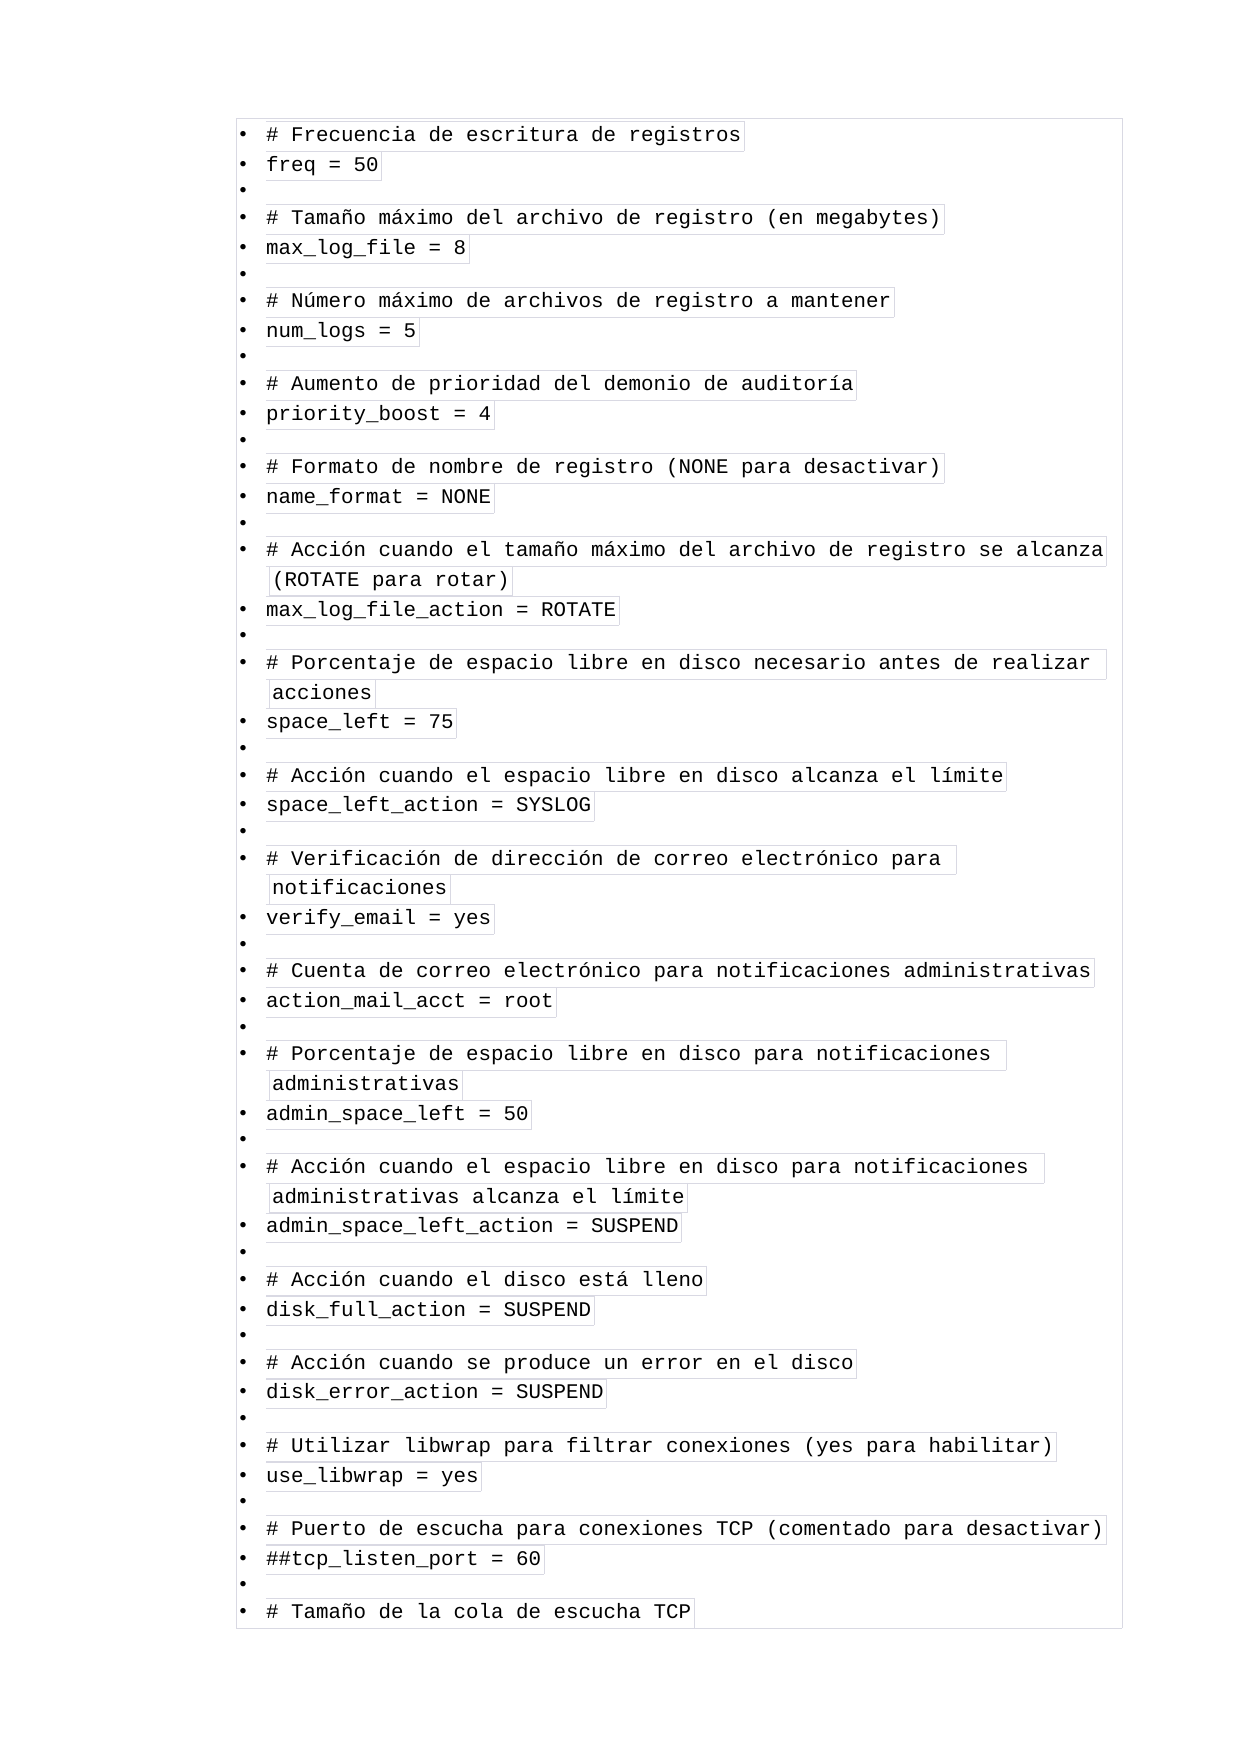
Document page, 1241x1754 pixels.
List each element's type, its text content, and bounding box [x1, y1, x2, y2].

list # Número máximo de archivos de registro a mantener [237, 284, 1122, 314]
list [545, 1542, 1122, 1574]
list space_left = 75 [376, 705, 1122, 738]
list use_libwrap = yes [237, 1458, 1056, 1491]
list name_format = NONE [237, 480, 1122, 513]
list # Frecuencia de escritura de registros [237, 119, 1122, 148]
list disk_error_action = SUSPEND [237, 1376, 856, 1408]
list # Tamaño máximo del archivo de registro (en megabytes) [237, 201, 1122, 231]
list verify_email = yes [237, 901, 494, 934]
list admin_space_left_action = SUSPEND [237, 1209, 681, 1242]
list [595, 1292, 1122, 1325]
list [595, 788, 1122, 821]
list admin_space_left = 50 [463, 1097, 1122, 1129]
list priority_boost = 4 [237, 397, 856, 429]
list [682, 1209, 1122, 1242]
list space_left = 75 [237, 705, 456, 738]
list # Acción cuando el tamaño máximo del archivo de registro se alcanza (ROTATE para rotar) [237, 533, 1122, 593]
list # Verificación de dirección de correo electrónico para notificaciones [237, 842, 1122, 901]
list space_left_action = SYSLOG [237, 788, 1006, 821]
list [495, 397, 1122, 429]
list # Acción cuando el espacio libre en disco alcanza el límite [237, 759, 1122, 788]
list # Acción cuando se produce un error en el disco [237, 1346, 1122, 1376]
list # Porcentaje de espacio libre en disco para notificaciones administrativas [237, 1037, 1122, 1097]
list # Acción cuando el espacio libre en disco para notificaciones administrativas alcanza el límite [237, 1150, 1122, 1209]
list # Formato de nombre de registro (NONE para desactivar) [237, 450, 1122, 480]
list action_mail_acct = root [237, 984, 1122, 1017]
list # Acción cuando el disco está lleno [237, 1263, 1122, 1292]
list # Aumento de prioridad del demonio de auditoría [237, 367, 1122, 397]
list max_log_file_action = ROTATE [237, 593, 619, 625]
list # Cuenta de correo electrónico para notificaciones administrativas [237, 954, 1122, 984]
list # Porcentaje de espacio libre en disco necesario antes de realizar acciones [237, 646, 1122, 705]
list # Utilizar libwrap para filtrar conexiones (yes para habilitar) [237, 1429, 1122, 1458]
list # Puerto de escucha para conexiones TCP (comentado para desactivar) [237, 1512, 1122, 1542]
list disk_full_action = SUSPEND [237, 1292, 706, 1325]
list [482, 1458, 1122, 1491]
list freq = 50 [237, 148, 1122, 181]
list ##tcp_listen_port = 60 [237, 1542, 1106, 1574]
list [607, 1376, 1122, 1408]
list max_log_file = 8 [237, 231, 1122, 263]
list num_logs = 5 [237, 314, 1122, 347]
list # Tamaño de la cola de escucha TCP [237, 1595, 1122, 1628]
list admin_space_left = 50 [237, 1097, 531, 1129]
list verify_email = yes [451, 901, 1122, 934]
list max_log_file_action = ROTATE [513, 593, 1122, 625]
